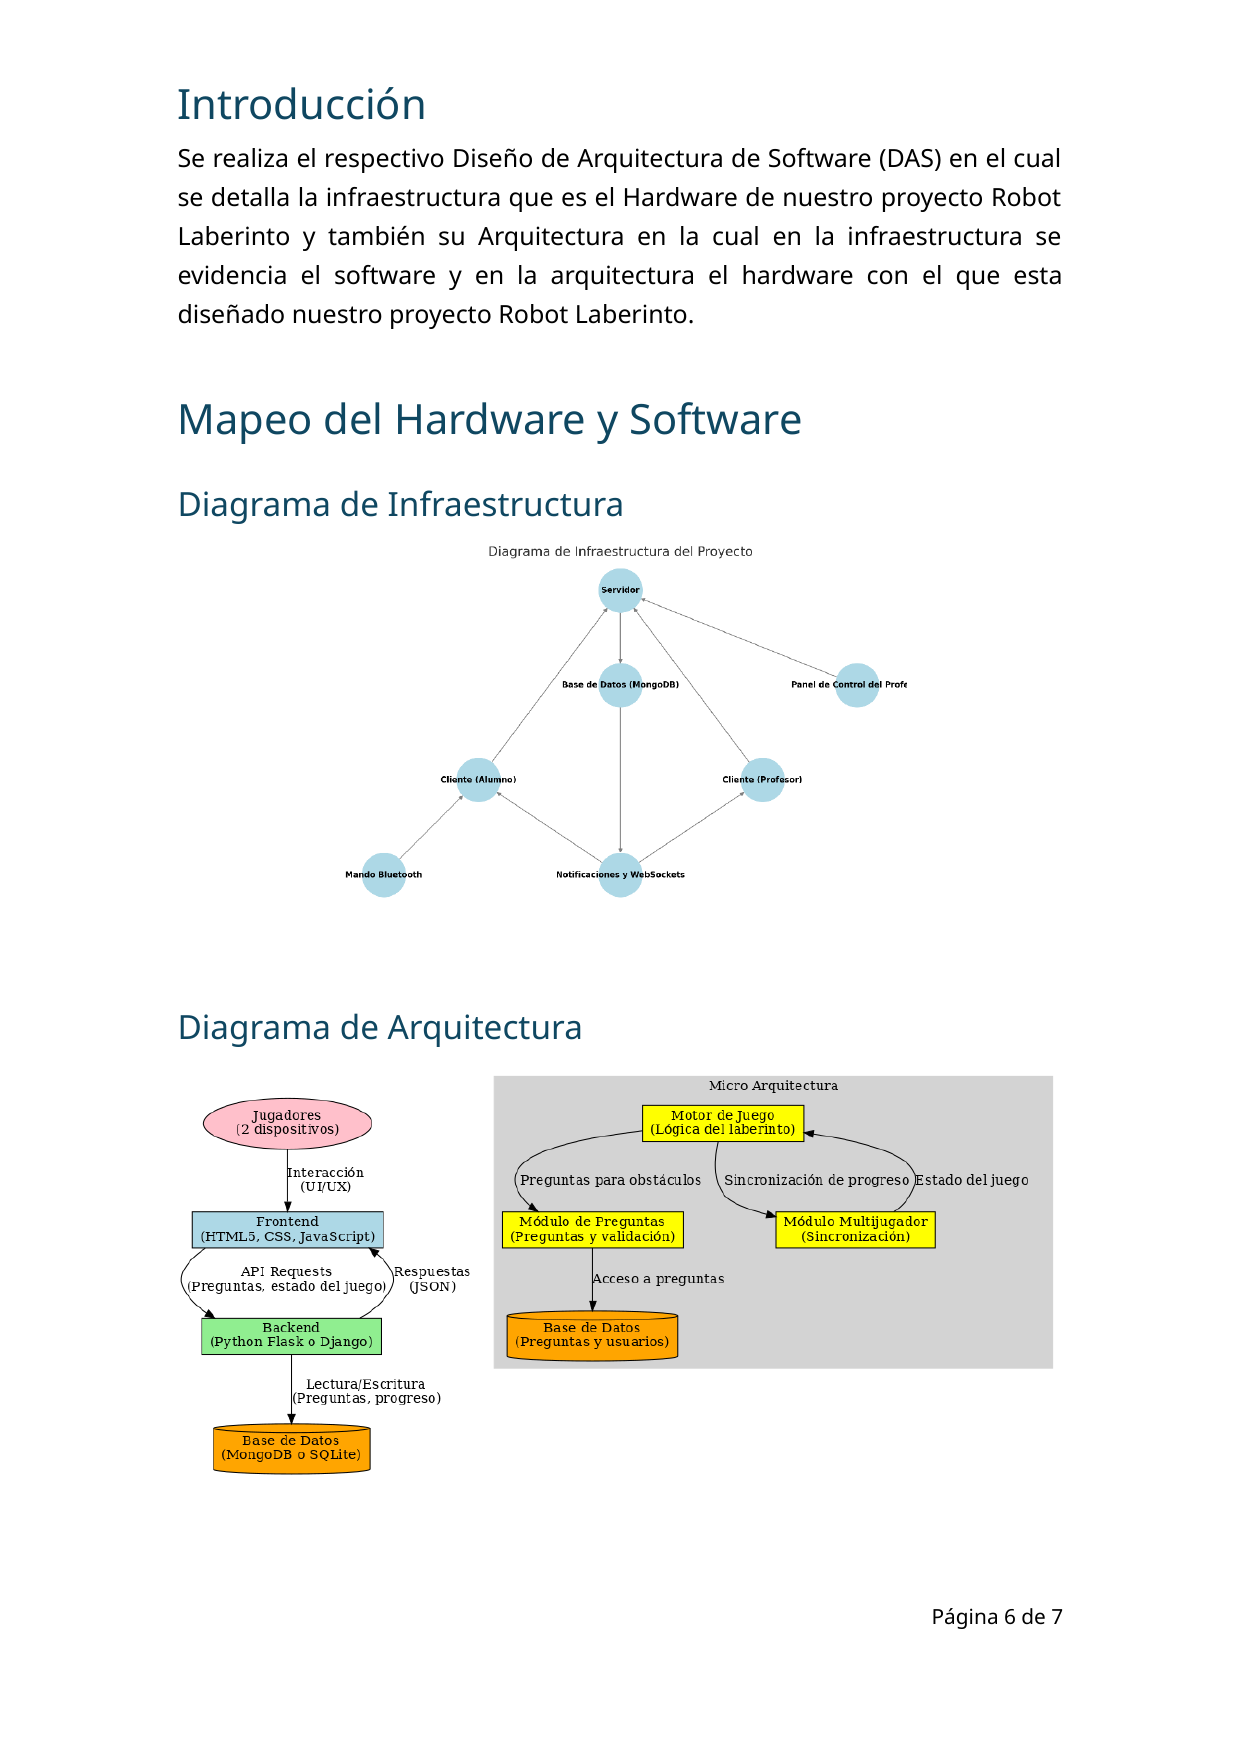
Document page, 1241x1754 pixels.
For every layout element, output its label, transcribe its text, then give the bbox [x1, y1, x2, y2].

text Se realiza el respectivo Diseño de Arquitectura de Software (DAS) en el cual se detalla la infraestructura que es el Hardware de nuestro proyecto Robot Laberinto y también su Arquitectura en la cual en la infraestructura se evidencia el software y en la arquitectura el hardware con el que esta diseñado nuestro proyecto Robot Laberinto. [177, 140, 1063, 331]
subtitle Introducción [177, 75, 1063, 132]
subtitle Diagrama de Infraestructura [177, 480, 1063, 526]
subtitle Diagrama de Arquitectura [177, 1004, 1063, 1049]
subtitle Mapeo del Hardware y Software [177, 390, 1063, 447]
